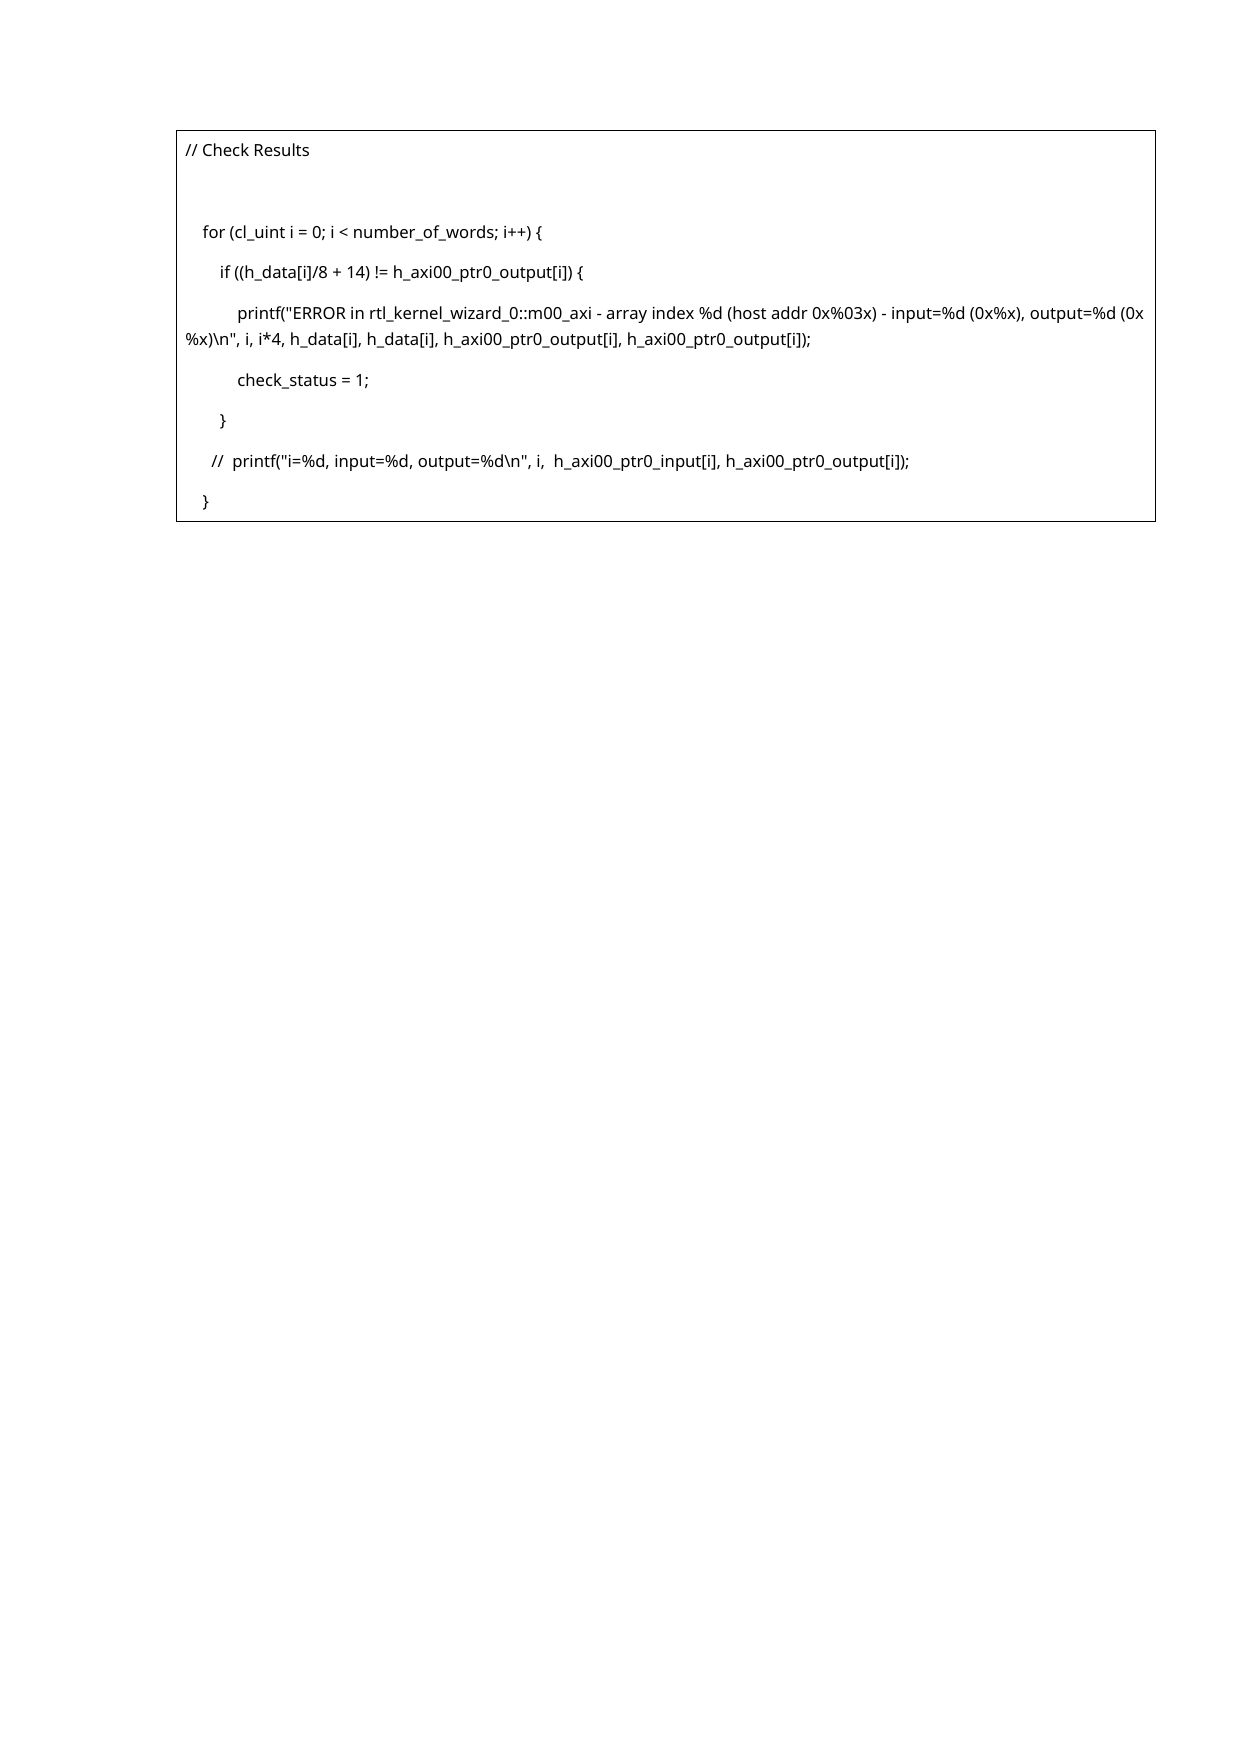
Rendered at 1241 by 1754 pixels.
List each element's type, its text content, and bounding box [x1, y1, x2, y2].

text } [185, 490, 1146, 513]
text for (cl_uint i = 0; i < number_of_words; i++) { [185, 220, 1146, 243]
text } [185, 409, 1146, 431]
text if ((h_data[i]/8 + 14) != h_axi00_ptr0_output[i]) { [185, 261, 1146, 283]
text // printf("i=%d, input=%d, output=%d\n", i, h_axi00_ptr0_input[i], h_axi00_ptr0_output[i]); [185, 449, 1146, 472]
text printf("ERROR in rtl_kernel_wizard_0::m00_axi - array index %d (host addr 0x%03x) - input=%d (0x%x), output=%d (0x%x)\n", i, i*4, h_data[i], h_data[i], h_axi00_ptr0_output[i], h_axi00_ptr0_output[i]); [185, 301, 1146, 350]
text check_status = 1; [185, 368, 1146, 391]
text // Check Results [185, 139, 1146, 162]
